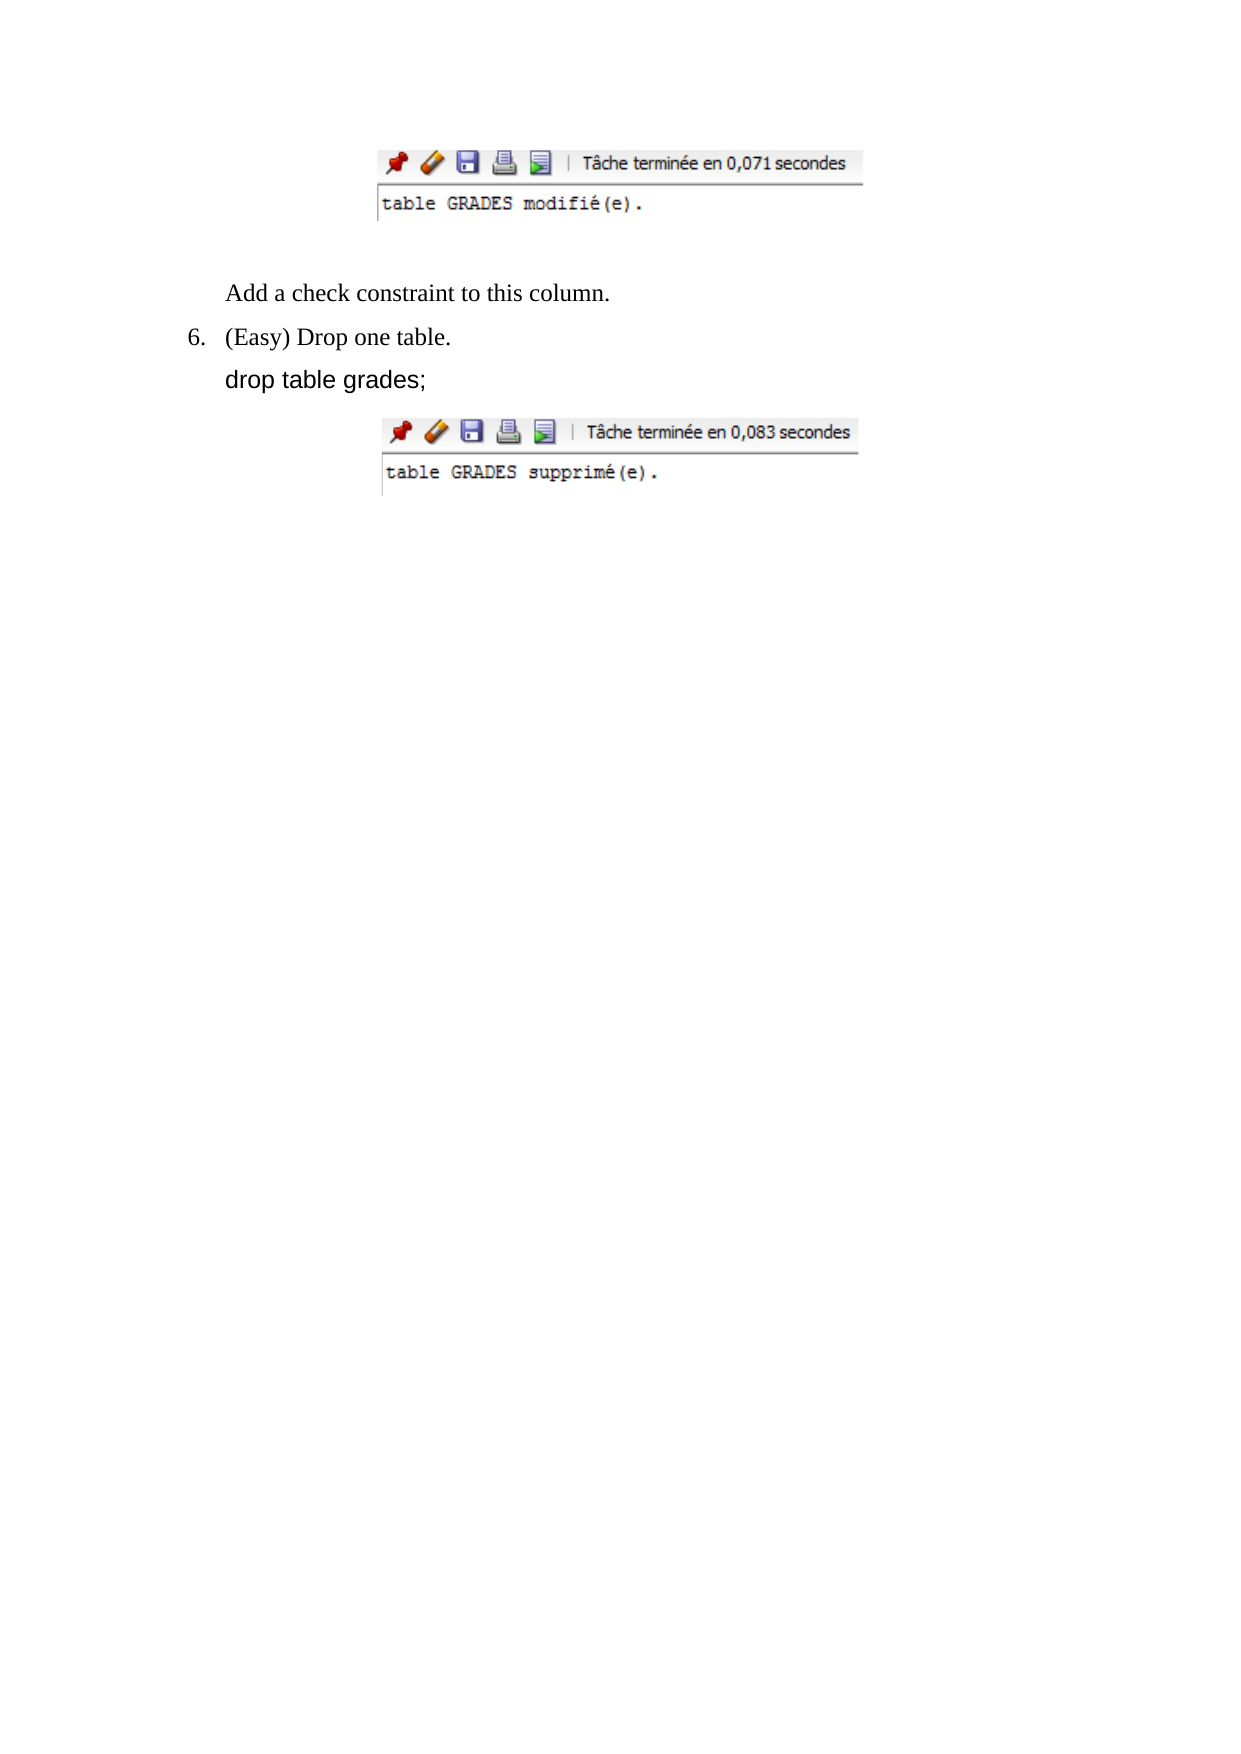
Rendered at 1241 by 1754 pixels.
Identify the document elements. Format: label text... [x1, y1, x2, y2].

list (Easy) Drop one table. [187, 322, 1053, 350]
list Add a check constraint to this column. [187, 278, 1053, 307]
picture [381, 418, 859, 496]
picture [377, 150, 864, 221]
list drop table grades; [187, 365, 1053, 393]
